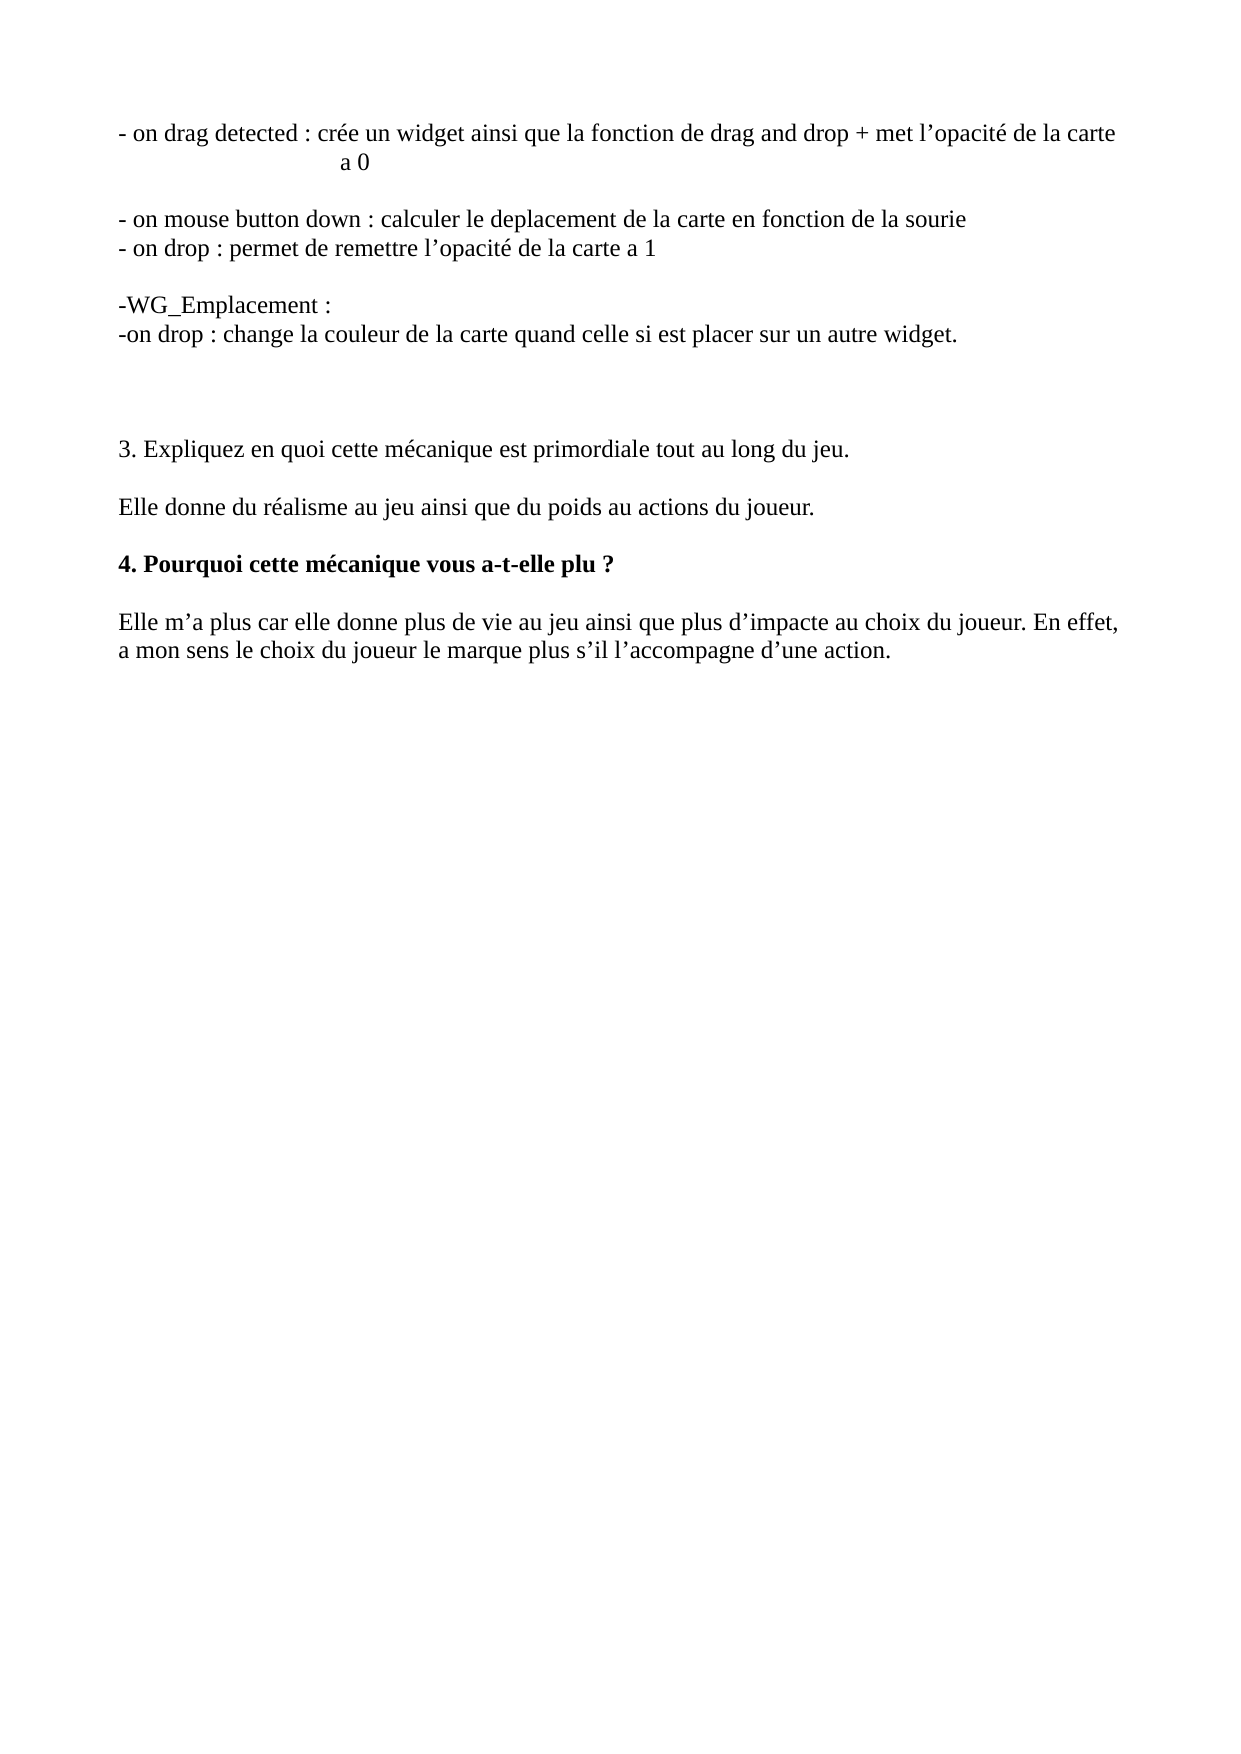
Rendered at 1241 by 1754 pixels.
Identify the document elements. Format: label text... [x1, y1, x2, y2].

text Elle donne du réalisme au jeu ainsi que du poids au actions du joueur. [118, 492, 1122, 521]
text 4. Pourquoi cette mécanique vous a-t-elle plu ? [118, 549, 1122, 578]
text -WG_Emplacement : [118, 291, 1122, 319]
text - on drop : permet de remettre l’opacité de la carte a 1 [118, 233, 1122, 262]
text - on mouse button down : calculer le deplacement de la carte en fonction de la sourie [118, 204, 1122, 233]
text 3. Expliquez en quoi cette mécanique est primordiale tout au long du jeu. [118, 434, 1122, 463]
text -on drop : change la couleur de la carte quand celle si est placer sur un autre widget. [118, 319, 1122, 348]
text - on drag detected : crée un widget ainsi que la fonction de drag and drop + met l’opacité de la carte a 0 [118, 118, 1122, 176]
text Elle m’a plus car elle donne plus de vie au jeu ainsi que plus d’impacte au choix du joueur. En effet, a mon sens le choix du joueur le marque plus s’il l’accompagne d’une action. [118, 607, 1122, 664]
